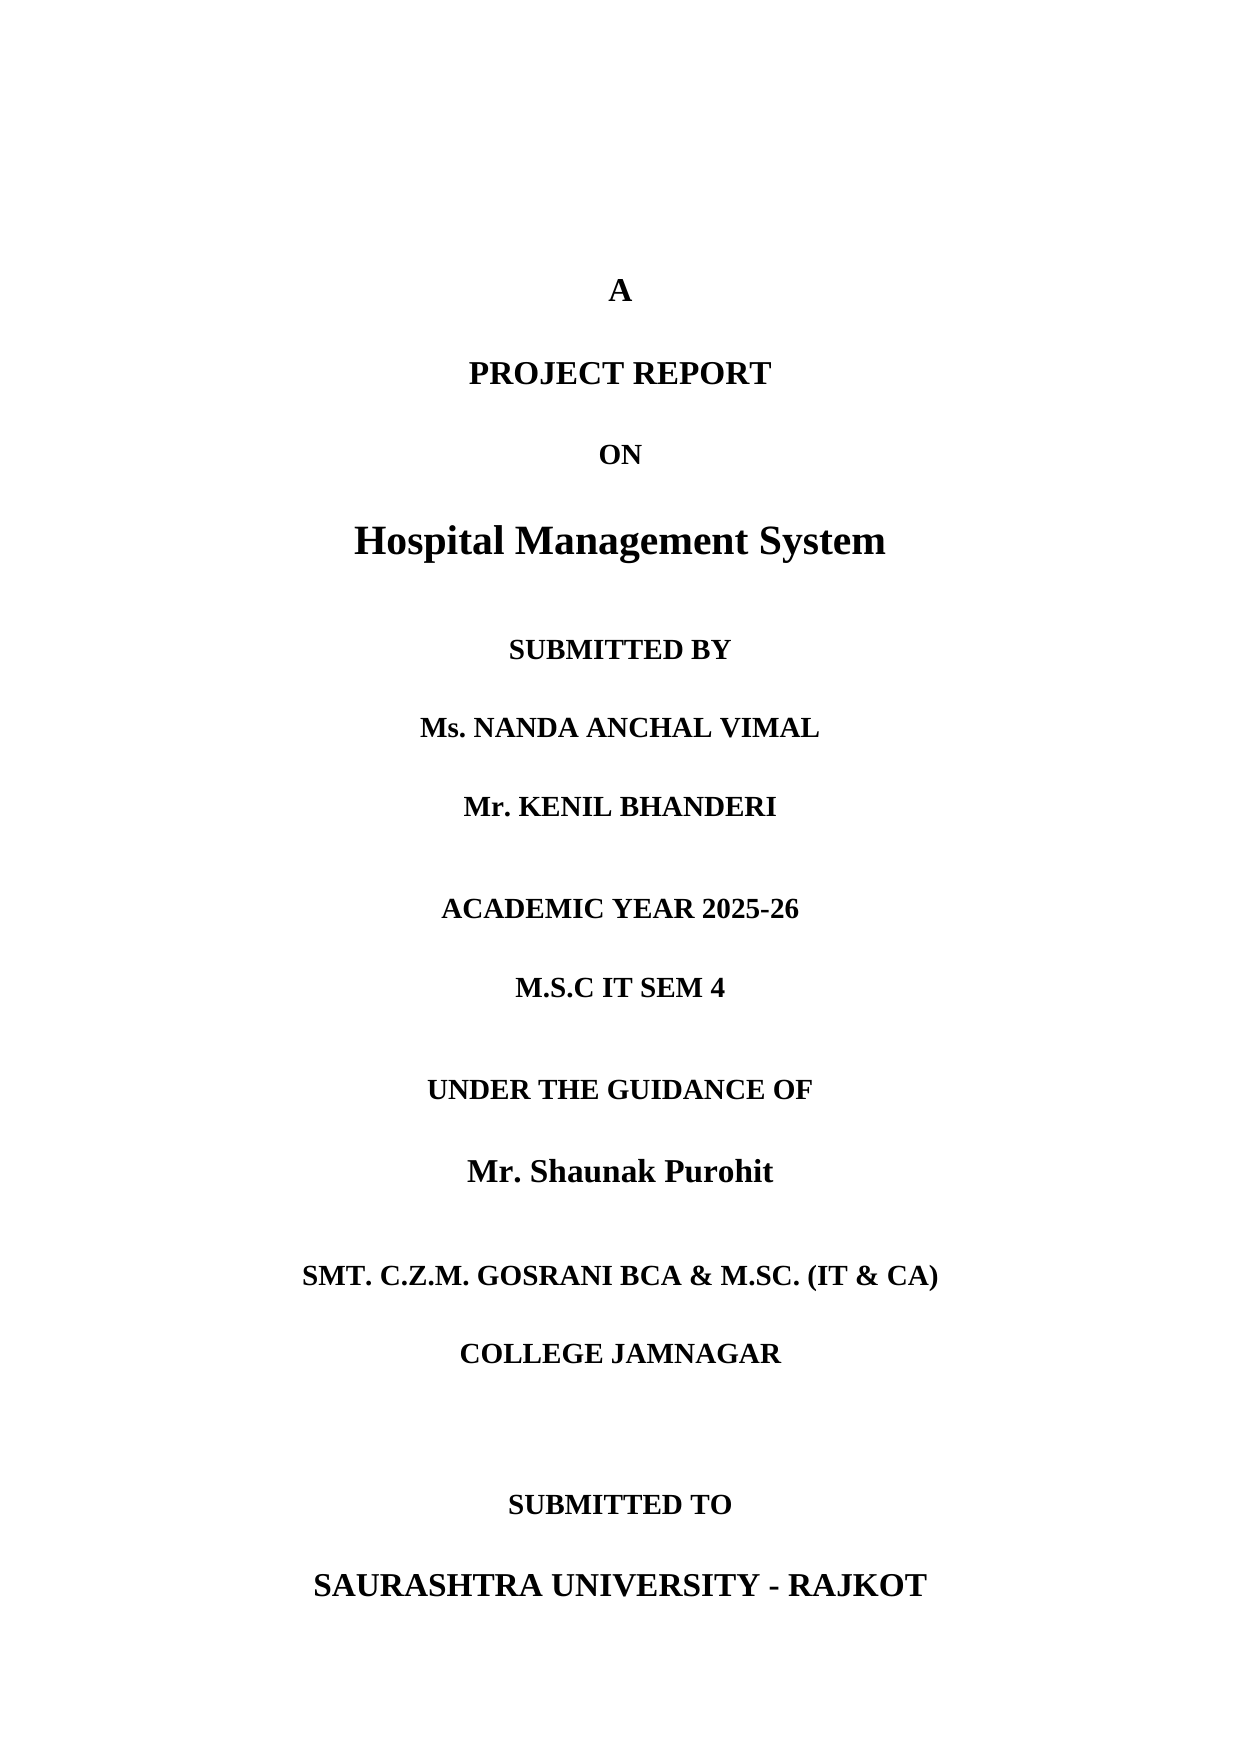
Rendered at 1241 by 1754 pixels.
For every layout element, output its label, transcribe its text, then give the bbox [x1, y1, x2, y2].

text Mr. Shaunak Purohit [150, 1151, 1090, 1237]
text SMT. C.Z.M. GOSRANI BCA & M.SC. (IT & CA) [150, 1258, 1090, 1316]
text Ms. NANDA ANCHAL VIMAL [150, 711, 1090, 768]
text M.S.C IT SEM 4 [150, 970, 1090, 1052]
text ACADEMIC YEAR 2025-26 [150, 891, 1090, 949]
text A [150, 270, 1090, 333]
text Hospital Management System [150, 515, 1090, 611]
text SUBMITTED BY [150, 632, 1090, 690]
text Mr. KENIL BHANDERI [150, 789, 1090, 871]
text SAURASHTRA UNIVERSITY - RAJKOT [150, 1566, 1090, 1604]
text UNDER THE GUIDANCE OF [150, 1072, 1090, 1130]
text PROJECT REPORT [150, 353, 1090, 416]
text SUBMITTED TO [150, 1487, 1090, 1545]
text COLLEGE JAMNAGAR [150, 1337, 1090, 1466]
text ON [150, 437, 1090, 494]
